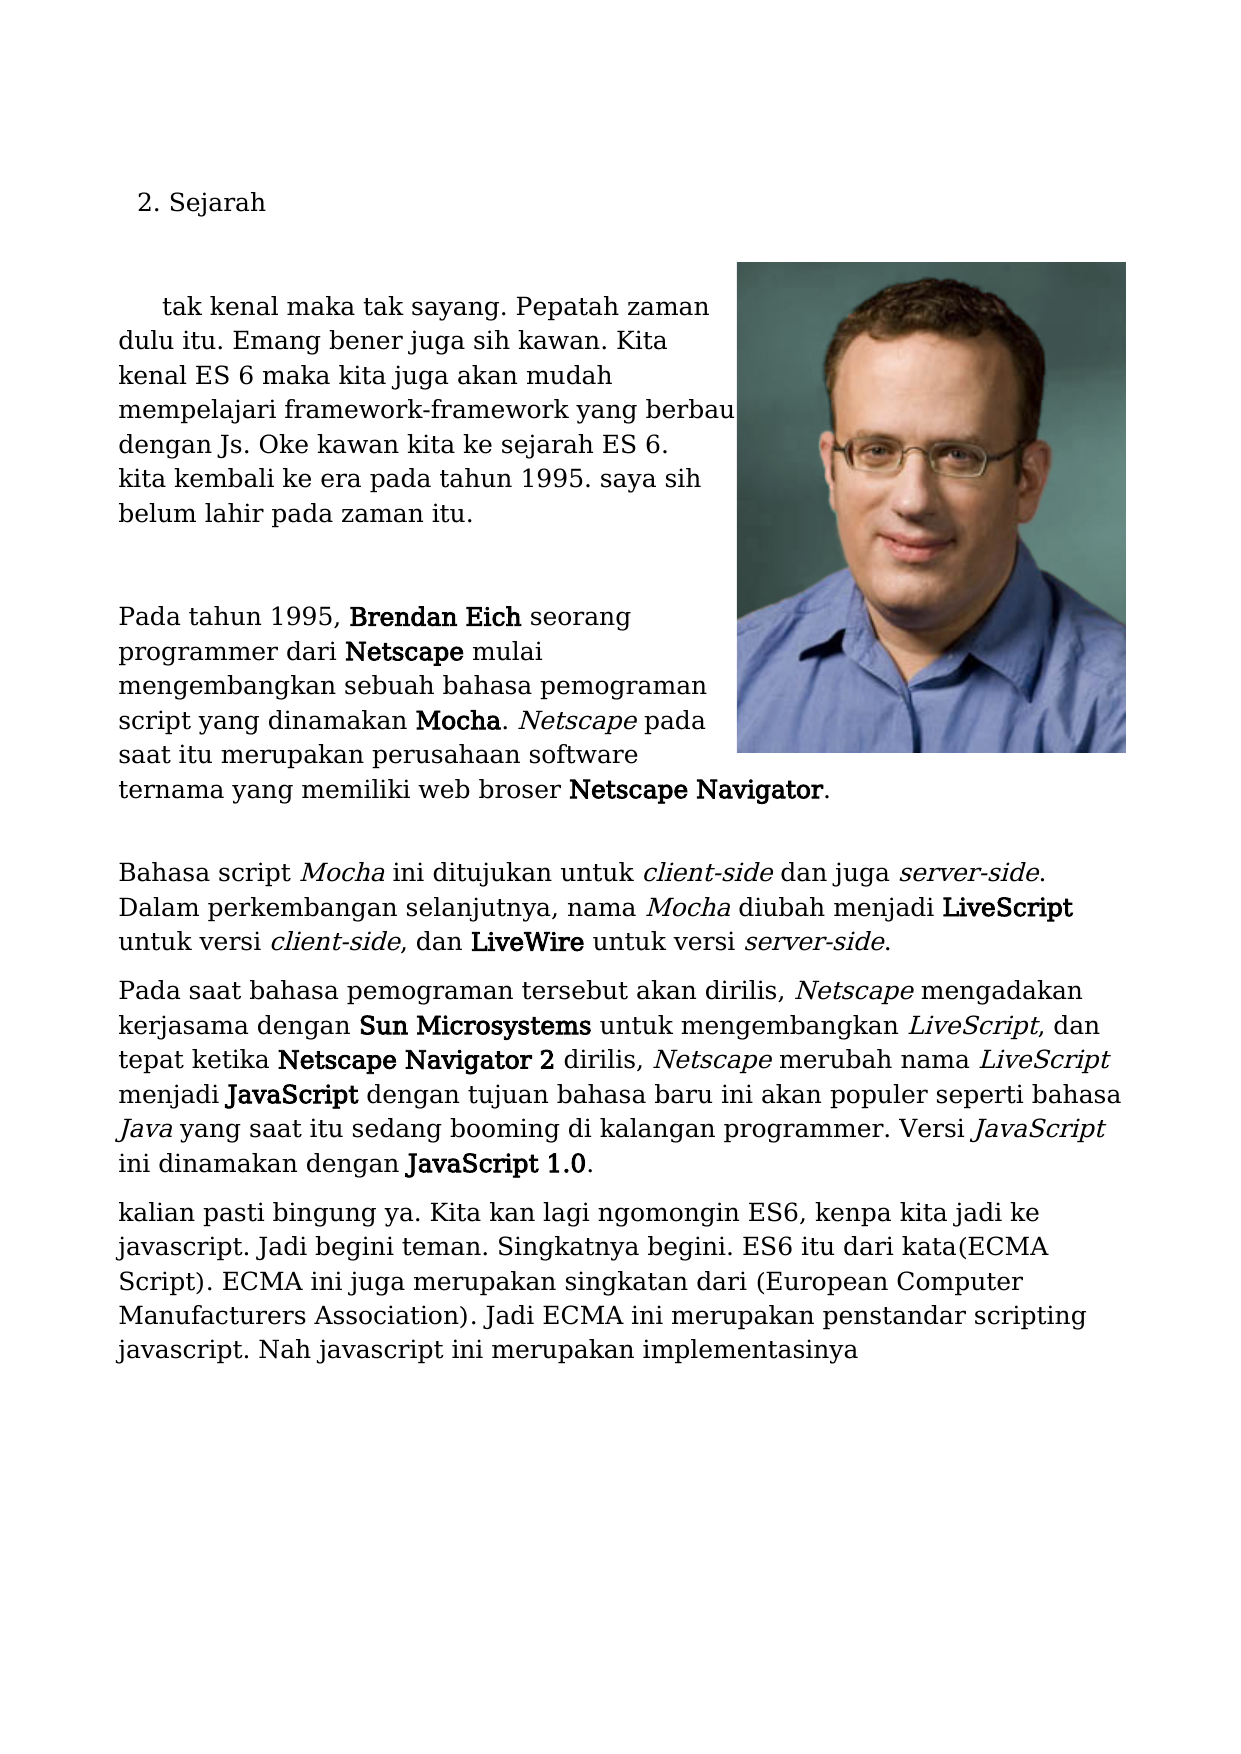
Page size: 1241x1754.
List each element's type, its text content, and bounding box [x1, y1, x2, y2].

text 2. Sejarah [118, 187, 1123, 217]
text kalian pasti bingung ya. Kita kan lagi ngomongin ES6, kenpa kita jadi ke javascript. Jadi begini teman. Singkatnya begini. ES6 itu dari kata(ECMA Script). ECMA ini juga merupakan singkatan dari (European Computer Manufacturers Association). Jadi ECMA ini merupakan penstandar scripting javascript. Nah javascript ini merupakan implementasinya [118, 1196, 1123, 1364]
text Bahasa script Mocha ini ditujukan untuk client-side dan juga server-side. Dalam perkembangan selanjutnya, nama Mocha diubah menjadi LiveScript untuk versi client-side, dan LiveWire untuk versi server-side. [118, 857, 1123, 956]
picture [736, 262, 1126, 753]
text Pada saat bahasa pemograman tersebut akan dirilis, Netscape mengadakan kerjasama dengan Sun Microsystems untuk mengembangkan LiveScript, dan tepat ketika Netscape Navigator 2 dirilis, Netscape merubah nama LiveScript menjadi JavaScript dengan tujuan bahasa baru ini akan populer seperti bahasa Java yang saat itu sedang booming di kalangan programmer. Versi JavaScript ini dinamakan dengan JavaScript 1.0. [118, 975, 1123, 1177]
text tak kenal maka tak sayang. Pepatah zaman dulu itu. Emang bener juga sih kawan. Kita kenal ES 6 maka kita juga akan mudah mempelajari framework-framework yang berbau dengan Js. Oke kawan kita ke sejarah ES 6. [118, 291, 736, 458]
text kita kembali ke era pada tahun 1995. saya sih belum lahir pada zaman itu. [118, 463, 736, 527]
text Pada tahun 1995, Brendan Eich seorang programmer dari Netscape mulai mengembangkan sebuah bahasa pemograman script yang dinamakan Mocha. Netscape pada saat itu merupakan perusahaan software ternama yang memiliki web broser Netscape Navigator. [118, 601, 1123, 803]
